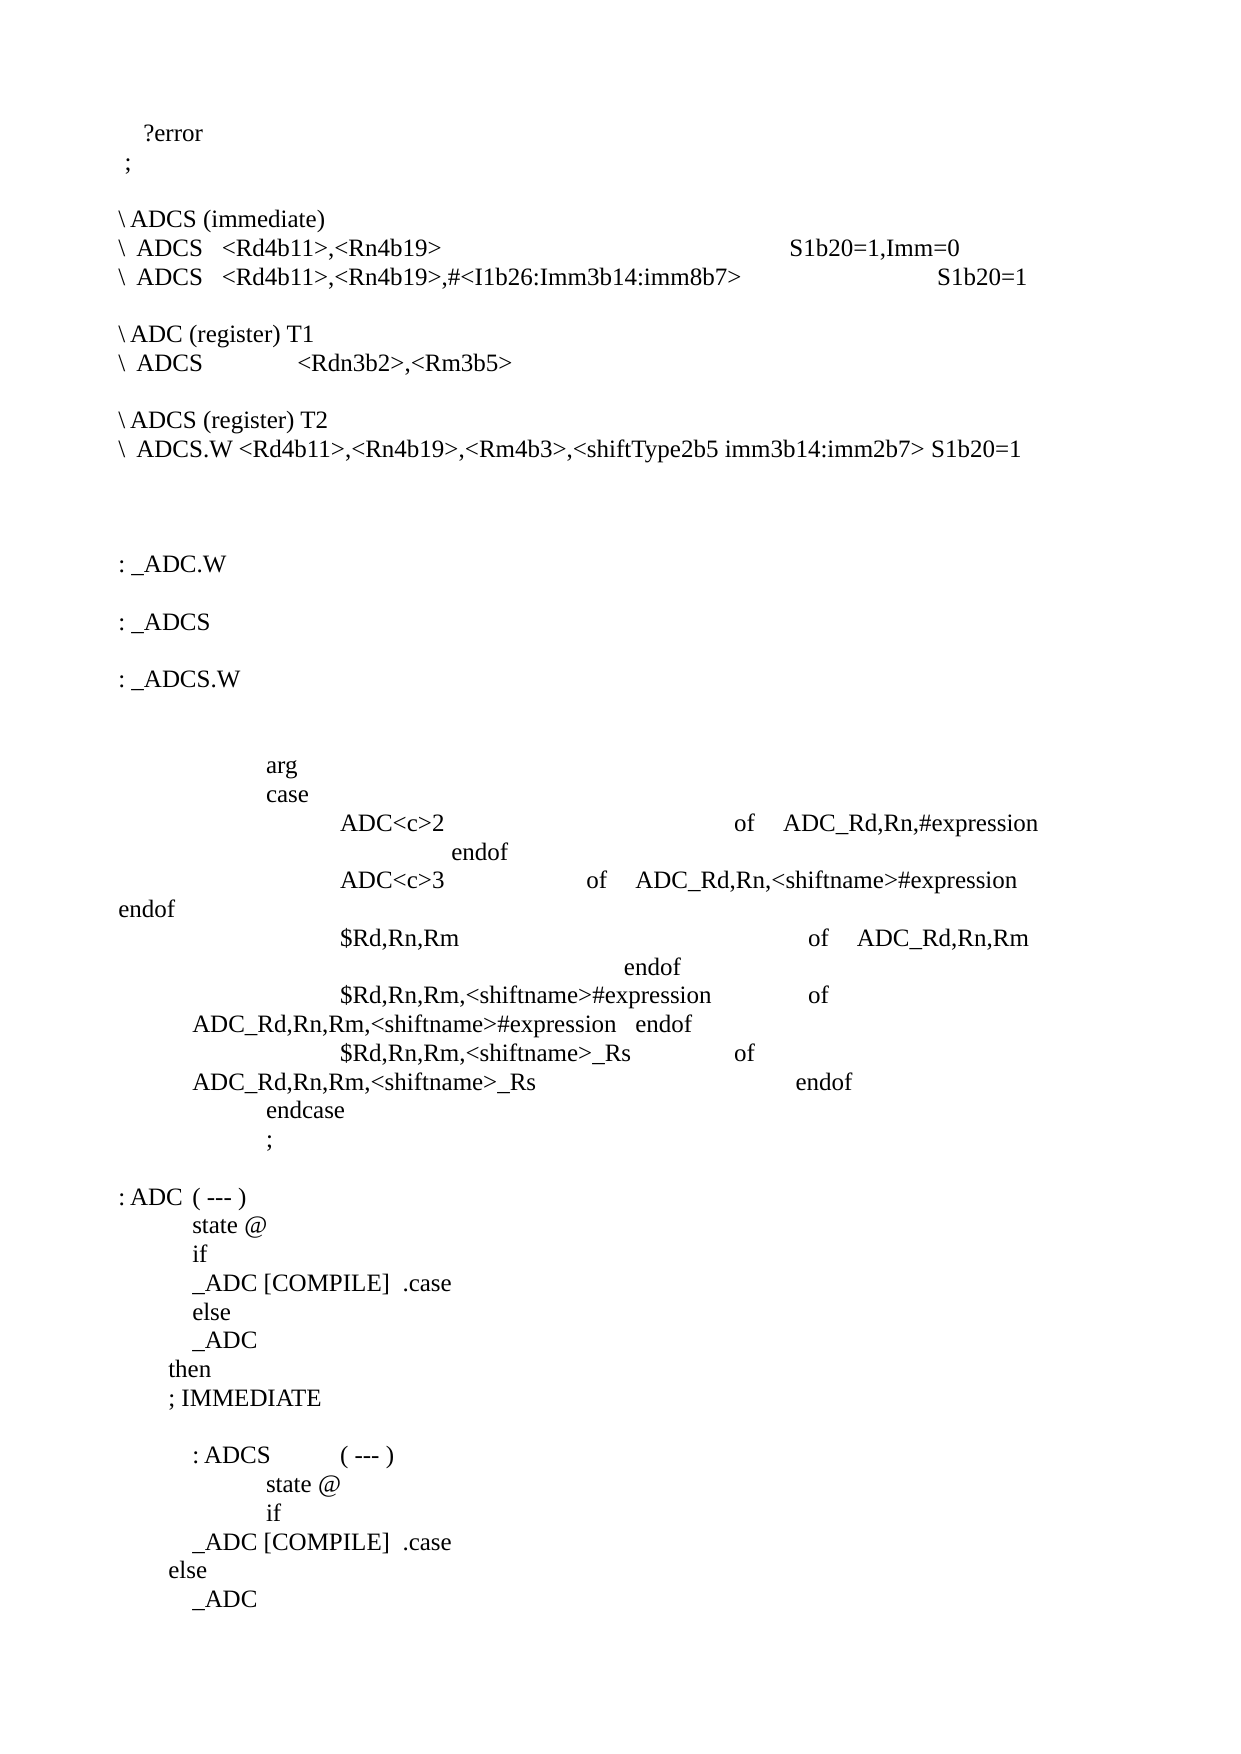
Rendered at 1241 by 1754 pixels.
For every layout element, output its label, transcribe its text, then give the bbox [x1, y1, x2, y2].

text _ADC [COMPILE] .case [118, 1527, 1122, 1556]
text _ADC [COMPILE] .case [118, 1268, 1122, 1297]
text case [118, 779, 1122, 808]
text _ADC [118, 1584, 1122, 1613]
text \ ADCS (register) T2 [118, 406, 1122, 434]
text else [118, 1297, 1122, 1326]
text arg [118, 751, 1122, 779]
text _ADC [118, 1326, 1122, 1354]
text \ ADCS.W <Rd4b11>,<Rn4b19>,<Rm4b3>,<shiftType2b5 imm3b14:imm2b7> S1b20=1 [118, 434, 1122, 463]
text : ADC ( --- ) [118, 1182, 1122, 1211]
text if [118, 1239, 1122, 1268]
text \ ADCS <Rd4b11>,<Rn4b19>,#<I1b26:Imm3b14:imm8b7> S1b20=1 [118, 262, 1122, 291]
text endcase [118, 1096, 1122, 1124]
text : _ADCS.W [118, 664, 1122, 693]
text ; IMMEDIATE [118, 1383, 1122, 1412]
text ; [118, 147, 1122, 176]
text ; [118, 1124, 1122, 1153]
text else [118, 1556, 1122, 1584]
text state @ [118, 1469, 1122, 1498]
text \ ADC (register) T1 [118, 319, 1122, 348]
text if [118, 1498, 1122, 1527]
text : _ADCS [118, 607, 1122, 636]
text \ ADCS <Rd4b11>,<Rn4b19> S1b20=1,Imm=0 [118, 233, 1122, 262]
text : _ADC.W [118, 549, 1122, 578]
text $Rd,Rn,Rm,<shiftname>_Rs of ADC_Rd,Rn,Rm,<shiftname>_Rs endof [118, 1038, 1122, 1096]
text ?error [118, 118, 1122, 147]
text then [118, 1354, 1122, 1383]
text $Rd,Rn,Rm,<shiftname>#expression of ADC_Rd,Rn,Rm,<shiftname>#expression endof [118, 981, 1122, 1038]
text \ ADCS (immediate) [118, 204, 1122, 233]
text : ADCS ( --- ) [118, 1441, 1122, 1469]
text $Rd,Rn,Rm of ADC_Rd,Rn,Rm endof [118, 923, 1122, 981]
text ADC<c>3 of ADC_Rd,Rn,<shiftname>#expression endof [118, 866, 1122, 923]
text state @ [118, 1211, 1122, 1239]
text \ ADCS <Rdn3b2>,<Rm3b5> [118, 348, 1122, 377]
text ADC<c>2 of ADC_Rd,Rn,#expression endof [118, 808, 1122, 866]
